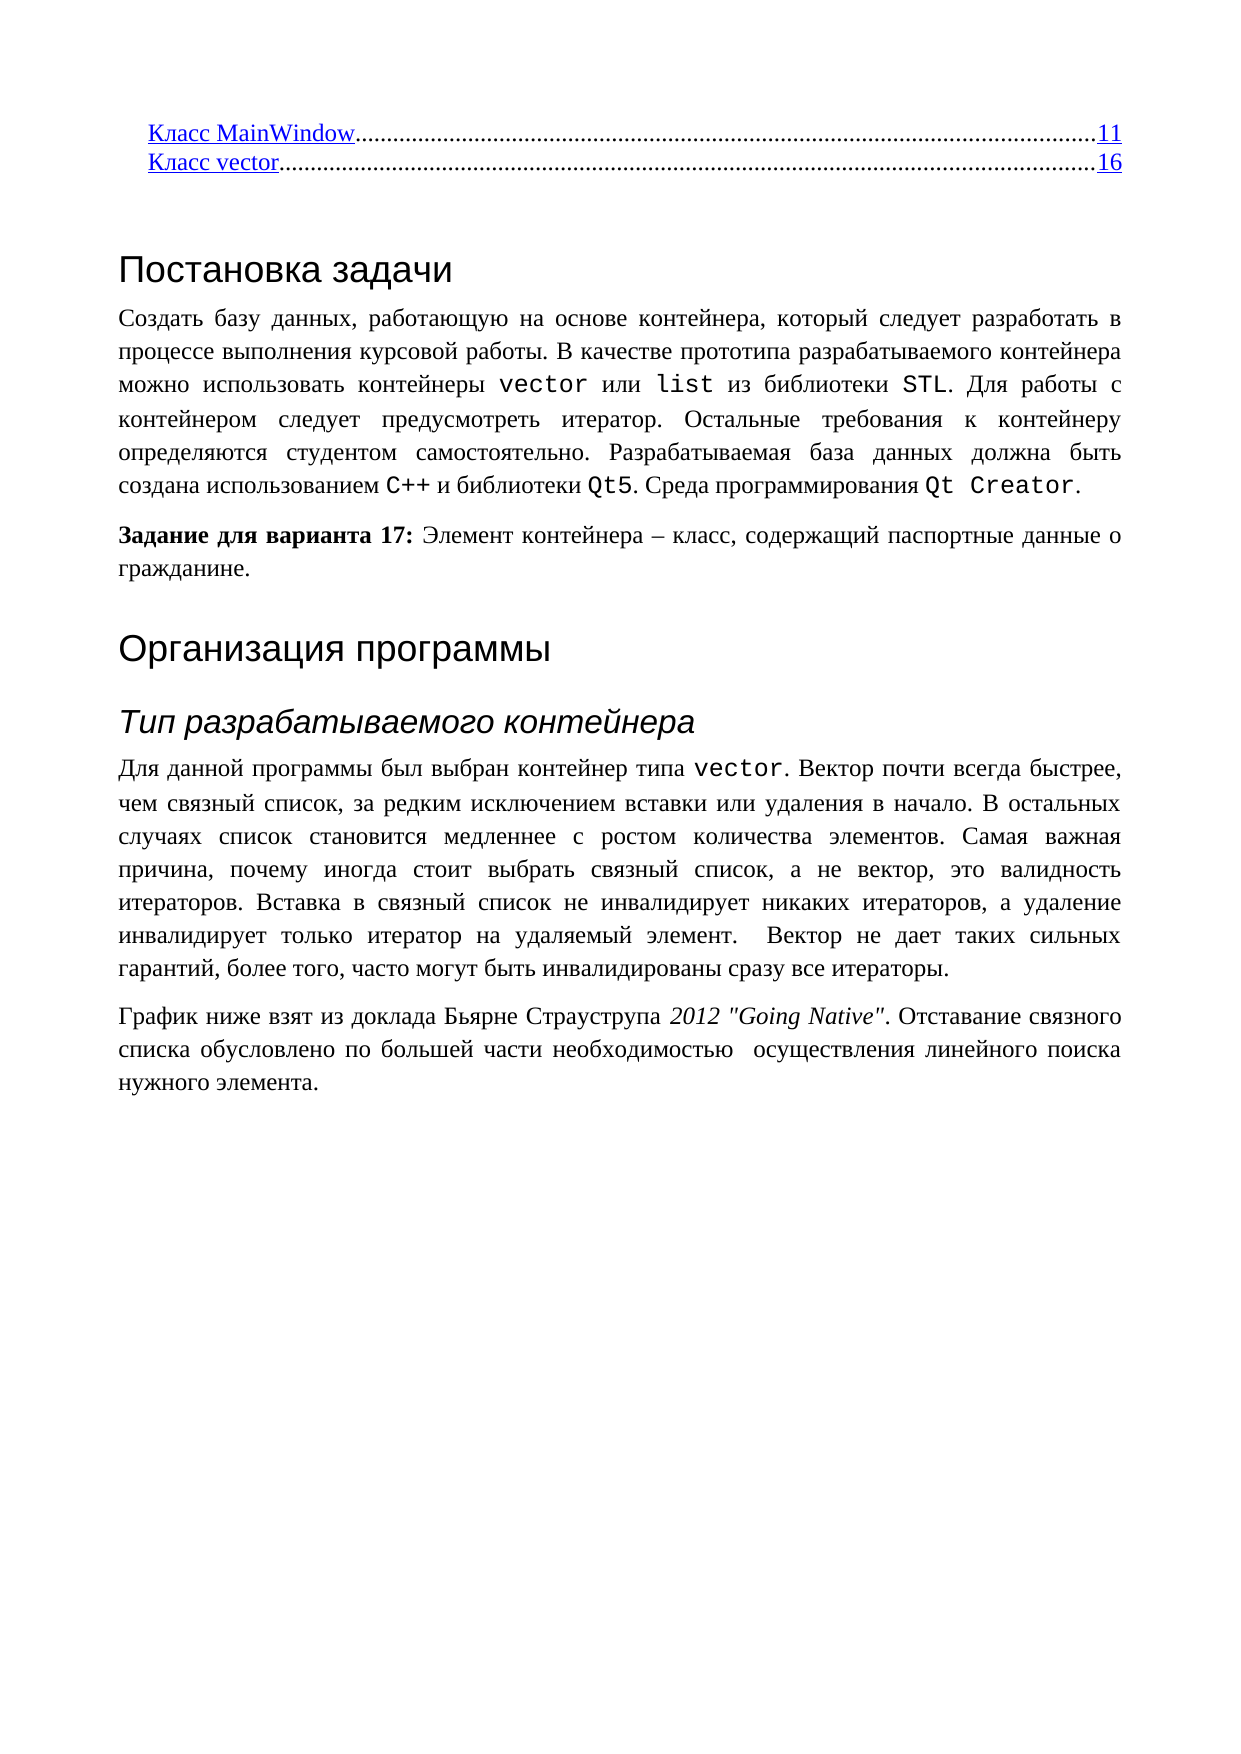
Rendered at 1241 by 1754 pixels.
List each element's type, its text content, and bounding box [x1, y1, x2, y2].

text Класс MainWindow 11 [148, 118, 1122, 147]
text Создать базу данных, работающую на основе контейнера, который следует разработать в процессе выполнения курсовой работы. В качестве прототипа разрабатываемого контейнера можно использовать контейнеры vector или list из библиотеки STL. Для работы с контейнером следует предусмотреть итератор. Остальные требования к контейнеру определяются студентом самостоятельно. Разрабатываемая база данных должна быть создана использованием C++ и библиотеки Qt5. Среда программирования Qt Creator. [118, 303, 1122, 501]
text Организация программы [118, 626, 1122, 669]
text Задание для варианта 17: Элемент контейнера – класс, содержащий паспортные данные о гражданине. [118, 520, 1122, 582]
text Постановка задачи [118, 247, 1122, 291]
text Для данной программы был выбран контейнер типа vector. Вектор почти всегда быстрее, чем связный список, за редким исключением вставки или удаления в начало. В остальных случаях список становится медленнее с ростом количества элементов. Самая важная причина, почему иногда стоит выбрать связный список, а не вектор, это валидность итераторов. Вставка в связный список не инвалидирует никаких итераторов, а удаление инвалидирует только итератор на удаляемый элемент. Вектор не дает таких сильных гарантий, более того, часто могут быть инвалидированы сразу все итераторы. [118, 753, 1122, 982]
text График ниже взят из доклада Бьярне Страуструпа 2012 "Going Native". Отставание связного списка обусловлено по большей части необходимостью осуществления линейного поиска нужного элемента. [118, 1001, 1122, 1096]
text Тип разрабатываемого контейнера [118, 702, 1122, 741]
text Класс vector 16 [148, 147, 1122, 176]
